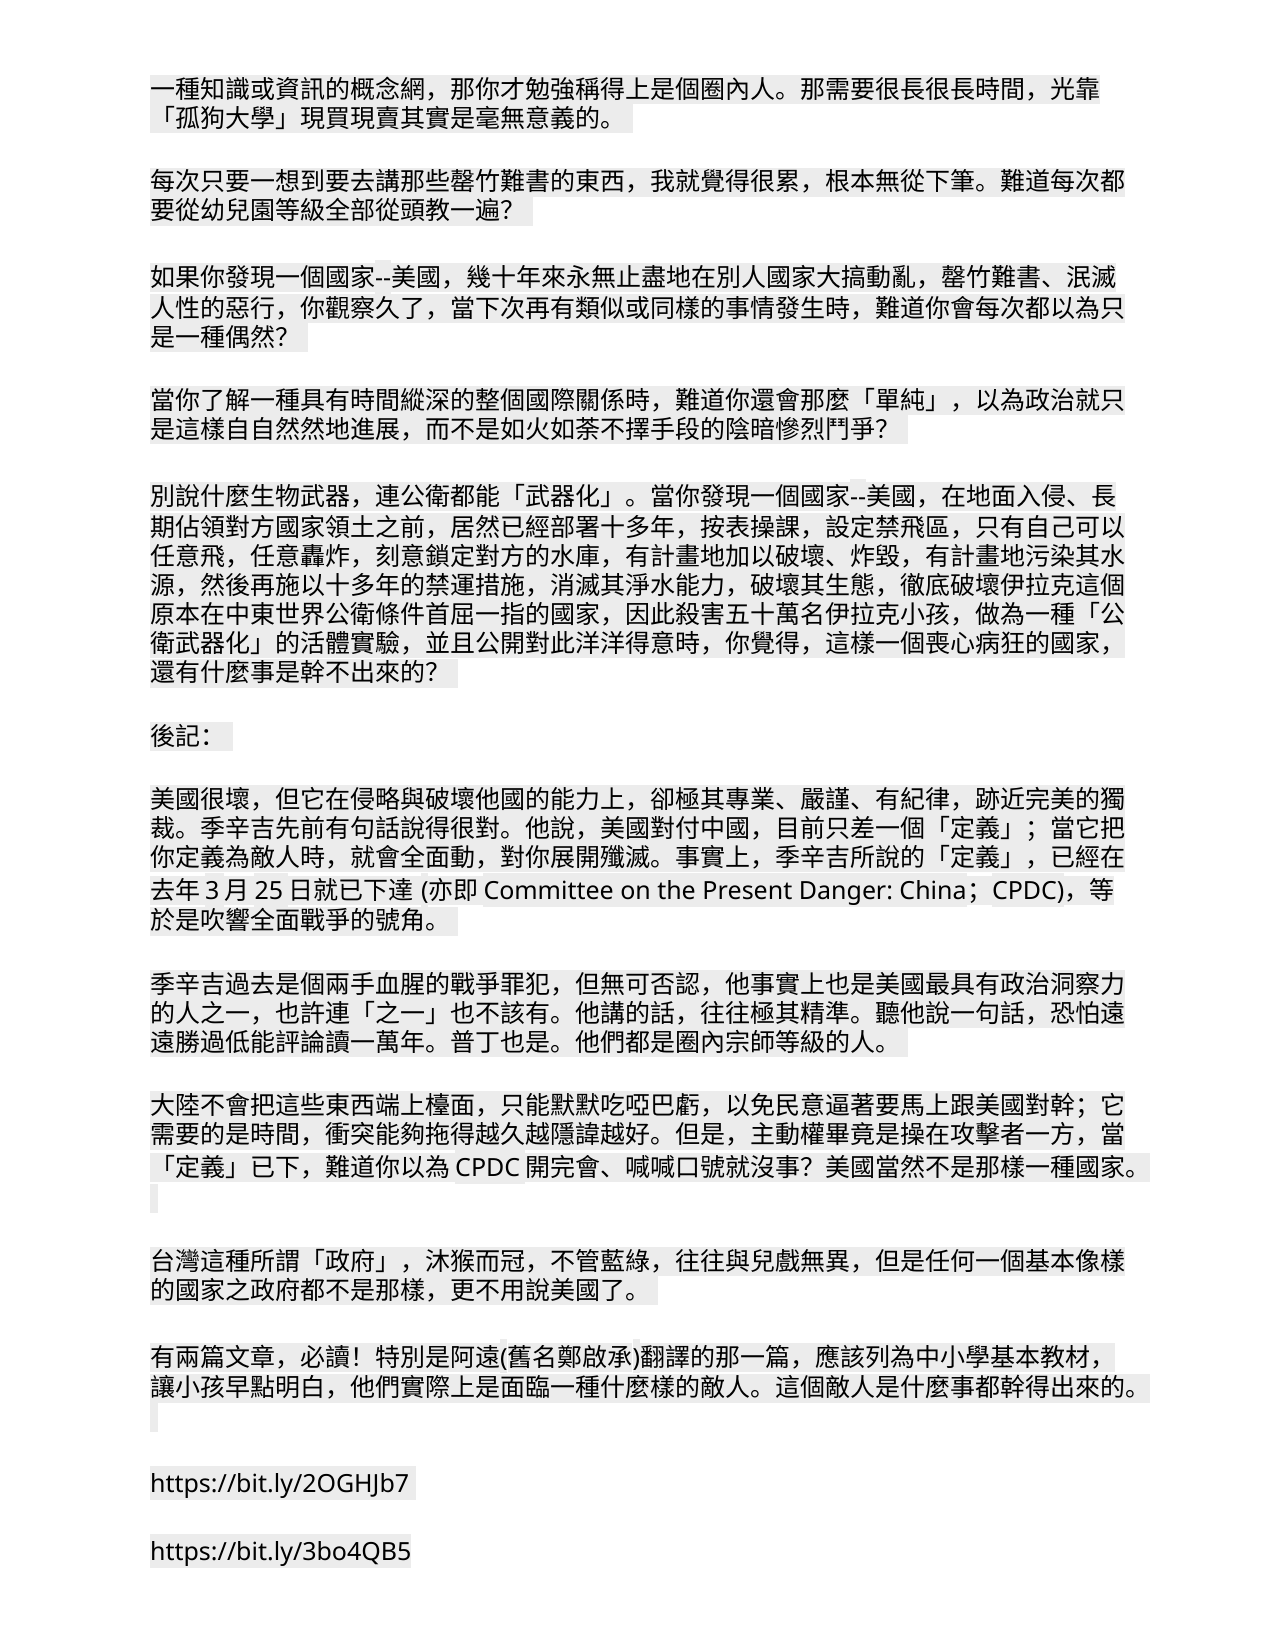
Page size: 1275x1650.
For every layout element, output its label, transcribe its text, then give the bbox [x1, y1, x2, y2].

text 生物武器：一個更陰暗的未來(3) 陳真 2020. 02. 10. 我幾乎完全跳過不理一切非關疫情及病毒來源的訊息，因為那些東西「本身」極其瑣碎而無意義，包括一切對於大陸的批評或抹黑，善意也好，惡意也罷，相關訊息或意見「本身」都沒有太大意義。 你看，台灣這麼小的一個島，連口罩居然都能搞成像在拍末日電影似的，更不用說大陸那麼大的地方。剛才回家，看到路上聚集很多群眾，我以為發生什麼慘案，原來是在搶買口罩。 大陸那麼大，每個人當然都能說上一點似有若無、可有可無的批評。但你能說的，大概也就只能這樣。要是這個國家交給你來治理，難道你可以弄得更好或完美無缺？基本上，我是給大陸防疫，不管是黨或人民的表現，全打個95分，離完美其實也不遠了，頂多也只能在那剩下的5分說點風涼話，如此而已。 上面用了幾個引號「」，指的是訊息或意見「本身」缺乏意義，但「本身」以外的作用，意義可就大了。簡單說，那是有計畫、有系統的一種政治操作。我知道 (而非我相信) 這只是對手按表操課的攻擊一環。 我之前說我認為新冠病毒是生物武器，我故意自我矮化說是「八卦」，其實我是故意這麼說，因為我知道我若說我是當真，你們其實也不會信。我當然沒法和俄國總統普丁或 Francis Boyle 那樣一種「圈內人」相提並論，但我畢竟也不是路人甲。 學姐問我怎麼能夠在一兩天內寫出一萬三千字？我跟她說，如果腦子裏的東西可以直接「倒出來」而不用經過書寫，我可以「馬上」倒出比一萬三千字多出一百倍或一千倍的內容。光是一個韓國瑜，我就寫了兩百多萬字，何況是我同樣熟悉三十年的議題。 2007年回到台灣之前，我根本不知道誰是林志玲，誰是蔡依林，連聽都沒聽過。後來，當我發現幾乎所有台灣人都知道她們是誰甚至知道她們的各種生活細節時，我很驚訝，難道我得了失憶症？我居然忘記了每個人都應該知道的名人？其實我沒有忘記，而是我打從一開始就根本不知道，因為我問了學姐有沒有聽過林志玲，她說她也沒聽過。 這事意味著什麼？意味著在某些事情上例如流行歌星名星名模等等，大部份人其實就是「圈內人」，很內行，身上的「雷達」自動就會偵測相關訊息，讓你知道很多「圈內事」，連林志玲最喜歡穿什麼顏色的內褲都知道。而我則是圈外，對相關人事物一無所知，因為我身上根本沒有那一方面的「雷達」。 同理，在有關核武、生武、化武及貧鈾彈、集束彈等等的相關問題與事件上，我也算是某種圈內人了。 為什麼我說如果腦子裏的東西可以直接「倒出來」而不用經過書寫，我可以「馬上」倒出比一萬三千字多出一百倍或一千倍的內容？為什麼呢？因為我不是第一天方才關心這些事，而是長達將近三十年，也就是打從我在1992年應 PHR (PHYSICIANS FOR HUMAN RIGHTS) 之邀，前往哈佛大學參加一個為期數天的「醫學與人權」國際研討會之後，我就持續關注這方面的資訊，不曾間斷。光是那次會議，我就扛回二十幾公斤的化武、生武、地雷及刑求方式等資料與書籍。 有人說，當你投注一萬個小時在某個東西上時，你就會成為一個專家。我如果平均一天花一小時在這些事情上頭，大約28年，就能累積高達一萬個小時。雖然我離成為專家還差了十萬八千里，但總是具有某種比一般人也許要好上一些的敏感度與現實洞察力及相關知識水平。 有一點非常重要的是，注意聽哦：先別說「專家」，這詞太沉重，就說「圈內人」或「內行人」好了。成為「圈內人」的關鍵並不是資訊「數量」的累積，而是資訊「概念網」的形成。也就是說，相關圈內知識並不是一種資訊片斷的累積，而是一種互有關連的整體概念網，就像一種「學科性」那樣。 就比方說一個人不可能光是閱讀幾篇醫學文章就能夠在幾天內或幾個月內甚至幾年內成為一個醫生，因為知識不是一種片斷組合，而是一種關係綿密的概念網。當你能夠形成這樣一種知識或資訊的概念網，那你才勉強稱得上是個圈內人。那需要很長很長時間，光靠「孤狗大學」現買現賣其實是毫無意義的。 每次只要一想到要去講那些罄竹難書的東西，我就覺得很累，根本無從下筆。難道每次都要從幼兒園等級全部從頭教一遍？ 如果你發現一個國家--美國，幾十年來永無止盡地在別人國家大搞動亂，罄竹難書、泯滅人性的惡行，你觀察久了，當下次再有類似或同樣的事情發生時，難道你會每次都以為只是一種偶然？ 當你了解一種具有時間縱深的整個國際關係時，難道你還會那麼「單純」，以為政治就只是這樣自自然然地進展，而不是如火如荼不擇手段的陰暗慘烈鬥爭？ 別說什麼生物武器，連公衛都能「武器化」。當你發現一個國家--美國，在地面入侵、長期佔領對方國家領土之前，居然已經部署十多年，按表操課，設定禁飛區，只有自己可以任意飛，任意轟炸，刻意鎖定對方的水庫，有計畫地加以破壞、炸毀，有計畫地污染其水源，然後再施以十多年的禁運措施，消滅其淨水能力，破壞其生態，徹底破壞伊拉克這個原本在中東世界公衛條件首屈一指的國家，因此殺害五十萬名伊拉克小孩，做為一種「公衛武器化」的活體實驗，並且公開對此洋洋得意時，你覺得，這樣一個喪心病狂的國家， 還有什麼事是幹不出來的？ 後記： 美國很壞，但它在侵略與破壞他國的能力上，卻極其專業、嚴謹、有紀律，跡近完美的獨裁。季辛吉先前有句話說得很對。他說，美國對付中國，目前只差一個「定義」；當它把你定義為敵人時，就會全面動，對你展開殲滅。事實上，季辛吉所說的「定義」，已經在去年3月25日就已下達 (亦即Committee on the Present Danger: China；CPDC)，等於是吹響全面戰爭的號角。 季辛吉過去是個兩手血腥的戰爭罪犯，但無可否認，他事實上也是美國最具有政治洞察力的人之一，也許連「之一」也不該有。他講的話，往往極其精準。聽他說一句話，恐怕遠遠勝過低能評論讀一萬年。普丁也是。他們都是圈內宗師等級的人。 大陸不會把這些東西端上檯面，只能默默吃啞巴虧，以免民意逼著要馬上跟美國對幹；它需要的是時間，衝突能夠拖得越久越隱諱越好。但是，主動權畢竟是操在攻擊者一方，當「定義」已下，難道你以為CPDC開完會、喊喊口號就沒事？美國當然不是那樣一種國家。 台灣這種所謂「政府」，沐猴而冠，不管藍綠，往往與兒戲無異，但是任何一個基本像樣的國家之政府都不是那樣，更不用說美國了。 有兩篇文章，必讀！特別是阿遠(舊名鄭啟承)翻譯的那一篇，應該列為中小學基本教材，讓小孩早點明白，他們實際上是面臨一種什麼樣的敵人。這個敵人是什麼事都幹得出來的。 https://bit.ly/2OGHJb7 https://bit.ly/3bo4QB5 [150, 75, 1125, 1568]
